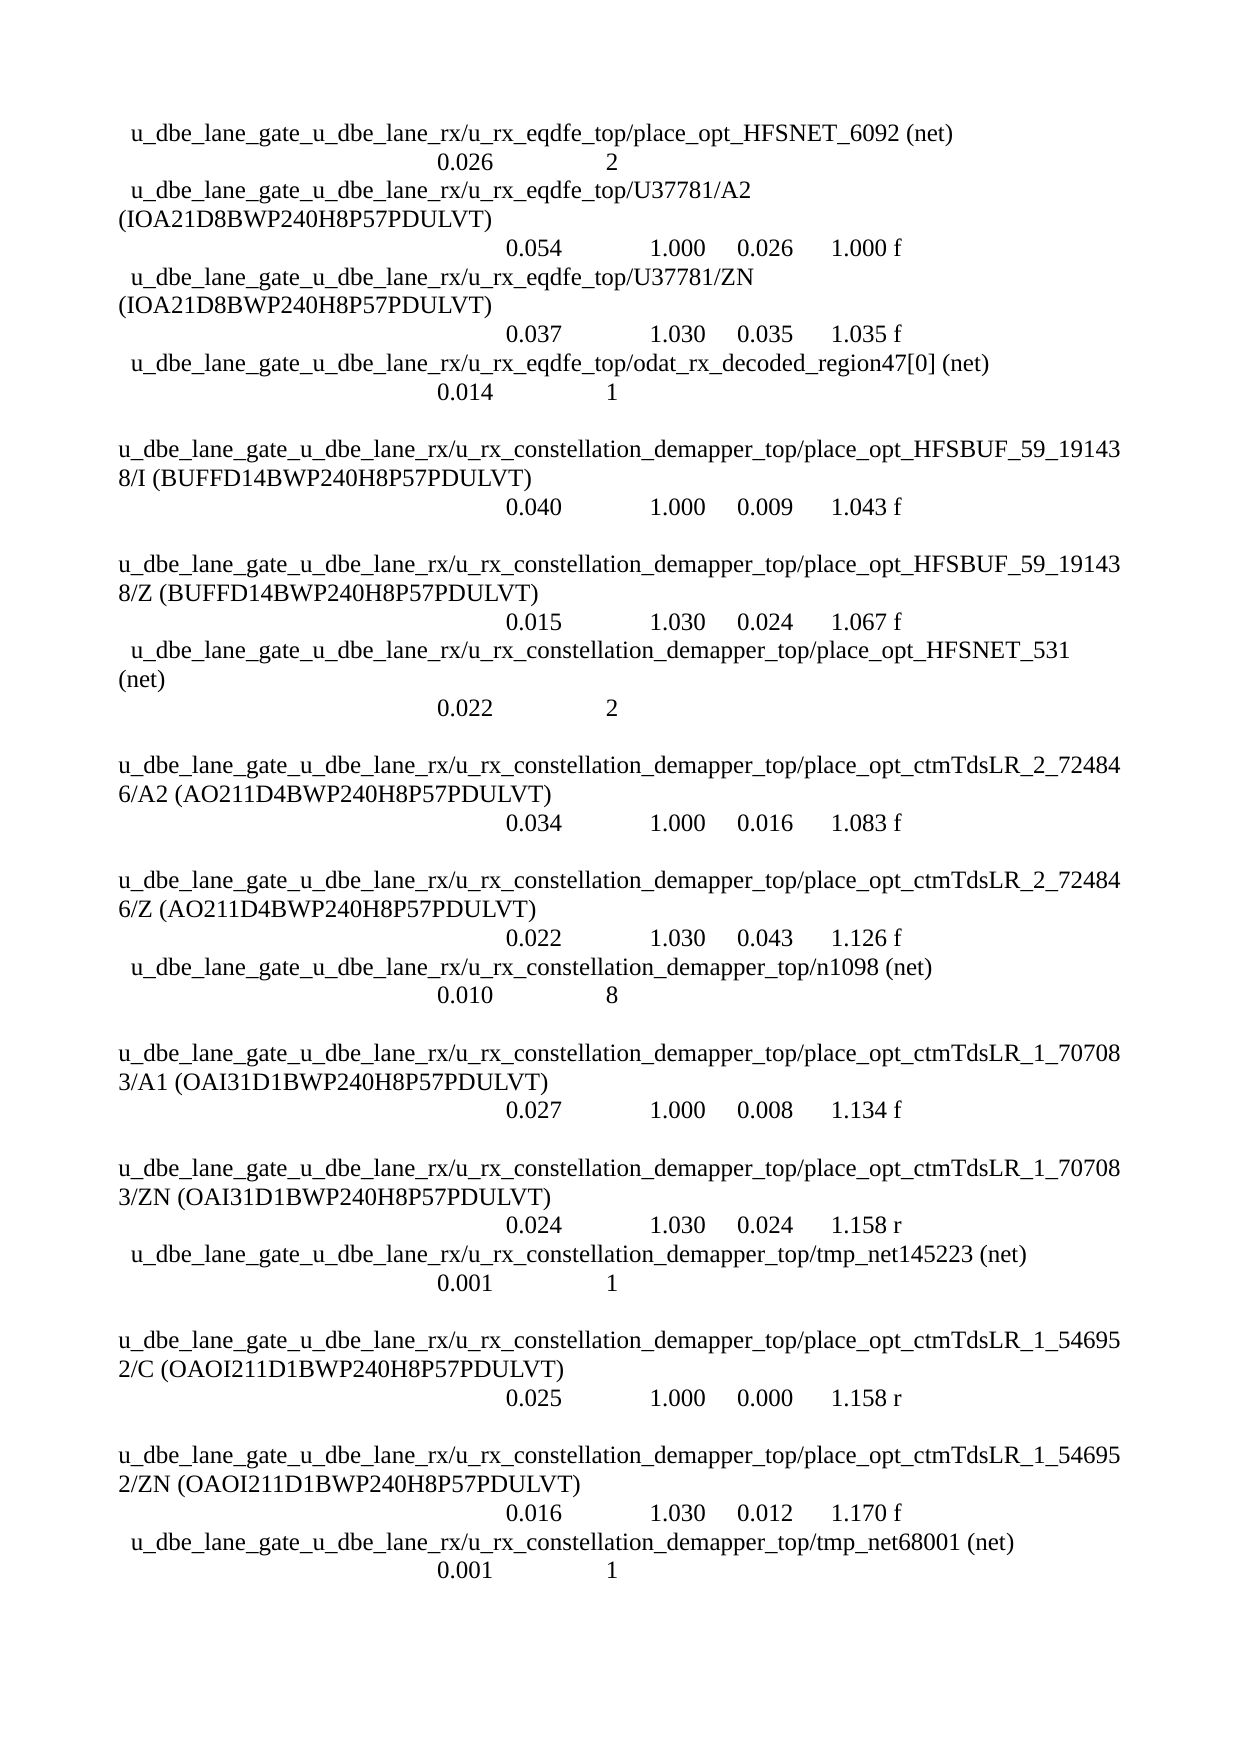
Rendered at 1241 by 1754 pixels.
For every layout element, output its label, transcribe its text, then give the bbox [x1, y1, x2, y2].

text u_dbe_lane_gate_u_dbe_lane_rx/u_rx_eqdfe_top/place_opt_HFSNET_6092 (net) [118, 118, 1122, 147]
text 0.010 8 [118, 981, 1122, 1009]
text u_dbe_lane_gate_u_dbe_lane_rx/u_rx_constellation_demapper_top/tmp_net68001 (net) [118, 1527, 1122, 1556]
text 0.022 2 [118, 693, 1122, 722]
text u_dbe_lane_gate_u_dbe_lane_rx/u_rx_constellation_demapper_top/place_opt_ctmTdsLR_1_707083/ZN (OAI31D1BWP240H8P57PDULVT) [118, 1124, 1122, 1211]
text 0.014 1 [118, 377, 1122, 406]
text 0.015 1.030 0.024 1.067 f [118, 607, 1122, 636]
text [118, 1584, 1122, 1613]
text 0.001 1 [118, 1556, 1122, 1584]
text u_dbe_lane_gate_u_dbe_lane_rx/u_rx_constellation_demapper_top/place_opt_ctmTdsLR_1_546952/C (OAOI211D1BWP240H8P57PDULVT) [118, 1297, 1122, 1383]
text 0.025 1.000 0.000 1.158 r [118, 1383, 1122, 1412]
text 0.040 1.000 0.009 1.043 f [118, 492, 1122, 521]
text u_dbe_lane_gate_u_dbe_lane_rx/u_rx_eqdfe_top/U37781/A2 (IOA21D8BWP240H8P57PDULVT) [118, 176, 1122, 233]
text 0.034 1.000 0.016 1.083 f [118, 808, 1122, 837]
text 0.027 1.000 0.008 1.134 f [118, 1096, 1122, 1124]
text u_dbe_lane_gate_u_dbe_lane_rx/u_rx_eqdfe_top/odat_rx_decoded_region47[0] (net) [118, 348, 1122, 377]
text u_dbe_lane_gate_u_dbe_lane_rx/u_rx_constellation_demapper_top/place_opt_HFSBUF_59_191438/Z (BUFFD14BWP240H8P57PDULVT) [118, 521, 1122, 607]
text u_dbe_lane_gate_u_dbe_lane_rx/u_rx_constellation_demapper_top/place_opt_ctmTdsLR_1_546952/ZN (OAOI211D1BWP240H8P57PDULVT) [118, 1412, 1122, 1498]
text 0.022 1.030 0.043 1.126 f [118, 923, 1122, 952]
text 0.026 2 [118, 147, 1122, 176]
text u_dbe_lane_gate_u_dbe_lane_rx/u_rx_constellation_demapper_top/n1098 (net) [118, 952, 1122, 981]
text u_dbe_lane_gate_u_dbe_lane_rx/u_rx_constellation_demapper_top/place_opt_ctmTdsLR_2_724846/A2 (AO211D4BWP240H8P57PDULVT) [118, 722, 1122, 808]
text u_dbe_lane_gate_u_dbe_lane_rx/u_rx_constellation_demapper_top/place_opt_HFSBUF_59_191438/I (BUFFD14BWP240H8P57PDULVT) [118, 406, 1122, 492]
text 0.054 1.000 0.026 1.000 f [118, 233, 1122, 262]
text u_dbe_lane_gate_u_dbe_lane_rx/u_rx_eqdfe_top/U37781/ZN (IOA21D8BWP240H8P57PDULVT) [118, 262, 1122, 319]
text 0.016 1.030 0.012 1.170 f [118, 1498, 1122, 1527]
text 0.024 1.030 0.024 1.158 r [118, 1211, 1122, 1239]
text u_dbe_lane_gate_u_dbe_lane_rx/u_rx_constellation_demapper_top/place_opt_HFSNET_531 (net) [118, 636, 1122, 693]
text 0.037 1.030 0.035 1.035 f [118, 319, 1122, 348]
text u_dbe_lane_gate_u_dbe_lane_rx/u_rx_constellation_demapper_top/tmp_net145223 (net) [118, 1239, 1122, 1268]
text u_dbe_lane_gate_u_dbe_lane_rx/u_rx_constellation_demapper_top/place_opt_ctmTdsLR_1_707083/A1 (OAI31D1BWP240H8P57PDULVT) [118, 1009, 1122, 1096]
text u_dbe_lane_gate_u_dbe_lane_rx/u_rx_constellation_demapper_top/place_opt_ctmTdsLR_2_724846/Z (AO211D4BWP240H8P57PDULVT) [118, 837, 1122, 923]
text 0.001 1 [118, 1268, 1122, 1297]
